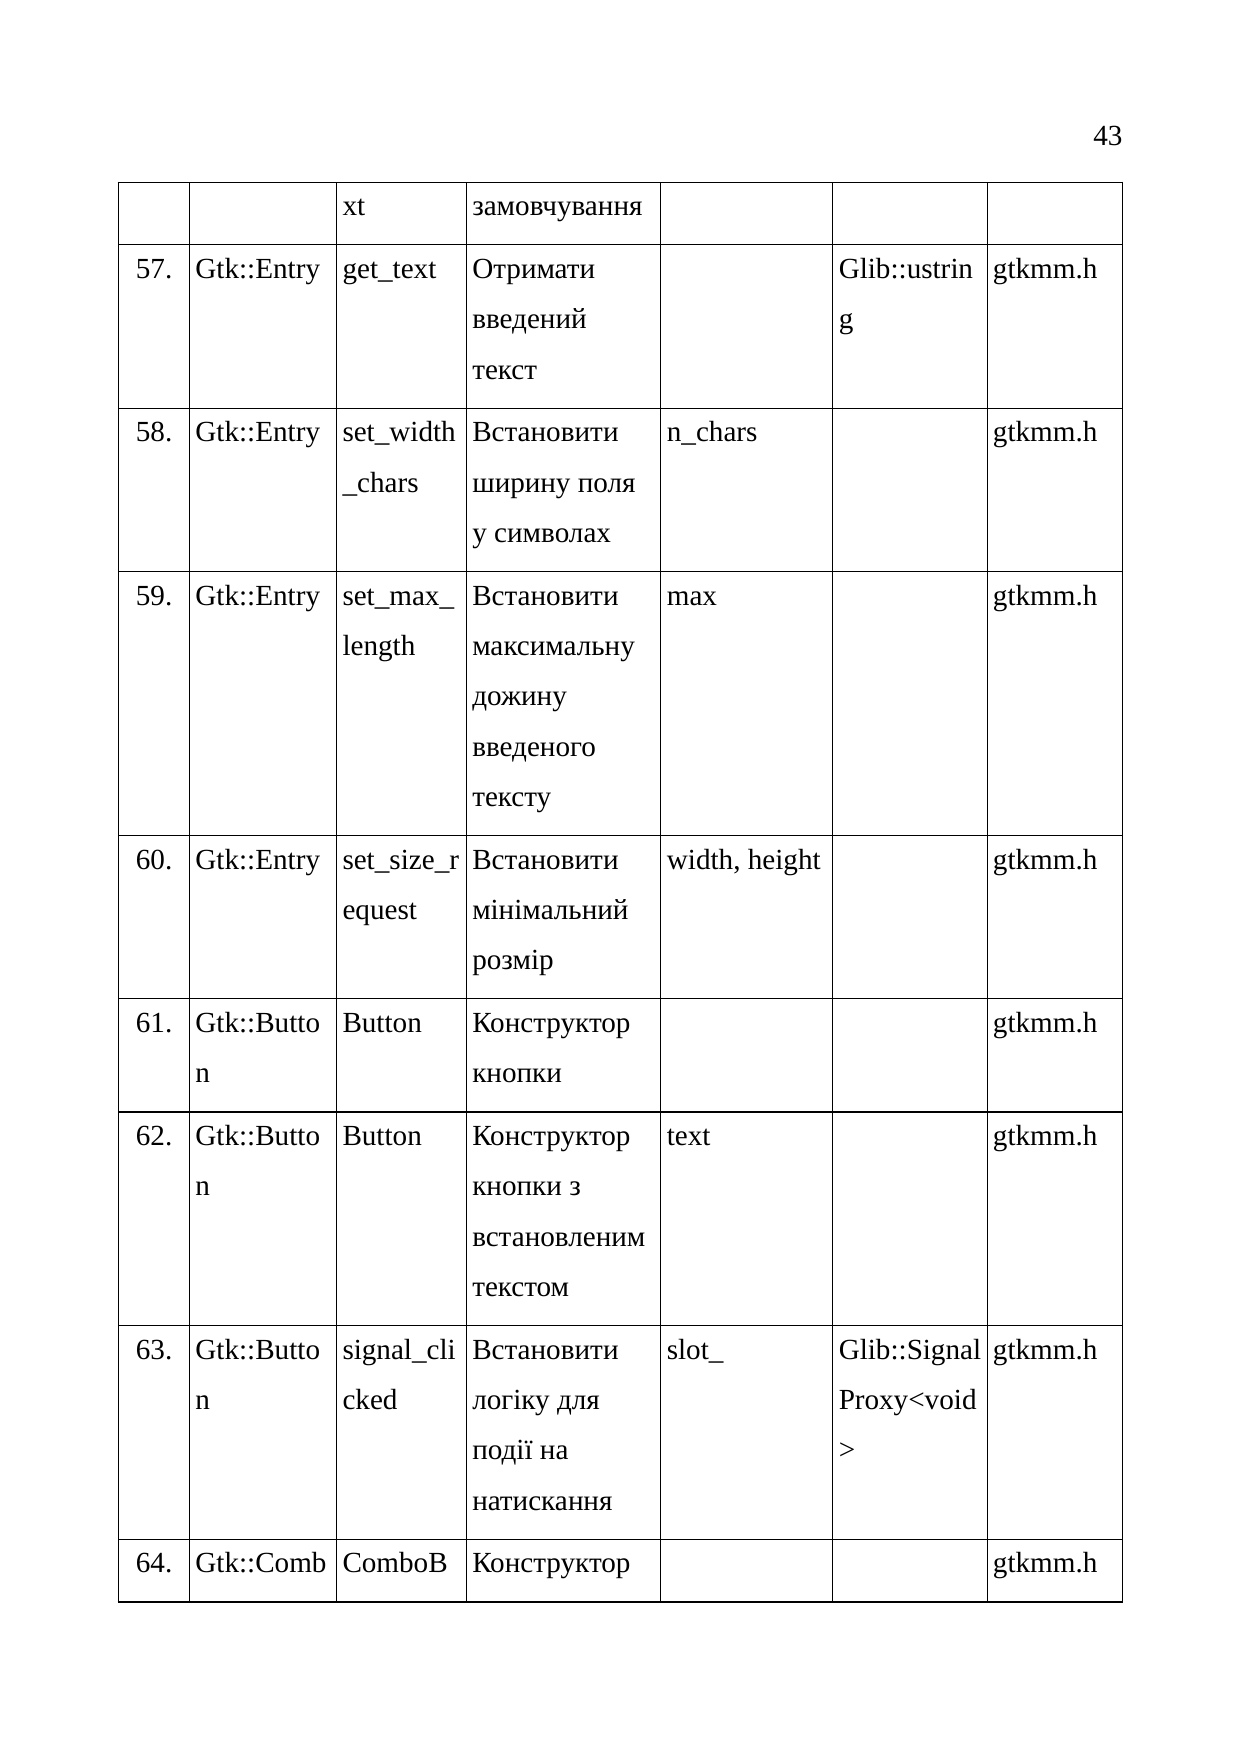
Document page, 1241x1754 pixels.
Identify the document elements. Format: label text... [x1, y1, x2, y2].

table_cell [988, 183, 1122, 244]
table_cell Gtk::Entry [190, 572, 336, 835]
table_cell Встановити ширину поля у символах [467, 409, 660, 571]
table_cell [661, 999, 832, 1111]
table_cell Конструктор кнопки [467, 999, 660, 1111]
table_cell 63. [119, 1326, 189, 1539]
table_cell Встановити мінімальний розмір [467, 836, 660, 998]
table_cell Gtk::Entry [190, 836, 336, 998]
table_cell [833, 183, 987, 244]
table_cell Конструктор кнопки з встановленим текстом [467, 1113, 660, 1325]
table_cell Gtk::Comb [190, 1540, 336, 1601]
table_cell Встановити логіку для події на натискання [467, 1326, 660, 1539]
table_cell [661, 183, 832, 244]
table_cell 58. [119, 409, 189, 571]
table_cell set_max_length [337, 572, 466, 835]
table_cell gtkmm.h [988, 1326, 1122, 1539]
table_cell slot_ [661, 1326, 832, 1539]
table_cell [833, 1113, 987, 1325]
table_cell Gtk::Entry [190, 409, 336, 571]
table_cell gtkmm.h [988, 1540, 1122, 1601]
table_cell Отримати введений текст [467, 245, 660, 408]
table_cell 60. [119, 836, 189, 998]
table_cell [833, 1540, 987, 1601]
table_cell n_chars [661, 409, 832, 571]
table_cell gtkmm.h [988, 572, 1122, 835]
table_cell [833, 836, 987, 998]
table_cell gtkmm.h [988, 1113, 1122, 1325]
table_cell Glib::SignalProxy<void> [833, 1326, 987, 1539]
table_cell [190, 183, 336, 244]
table_cell [661, 1540, 832, 1601]
table_cell gtkmm.h [988, 999, 1122, 1111]
table_cell Gtk::Button [190, 1326, 336, 1539]
table_cell 62. [119, 1113, 189, 1325]
table_cell [661, 245, 832, 408]
table_cell [833, 999, 987, 1111]
table_cell max [661, 572, 832, 835]
table_cell замовчування [467, 183, 660, 244]
table_cell Button [337, 999, 466, 1111]
table_cell gtkmm.h [988, 409, 1122, 571]
table_cell 59. [119, 572, 189, 835]
table_cell set_width_chars [337, 409, 466, 571]
table_cell ComboB [337, 1540, 466, 1601]
table_cell get_text [337, 245, 466, 408]
table_cell gtkmm.h [988, 836, 1122, 998]
table_cell Button [337, 1113, 466, 1325]
table_cell xt [337, 183, 466, 244]
table_cell 64. [119, 1540, 189, 1601]
table_cell Встановити максимальну дожину введеного тексту [467, 572, 660, 835]
table_cell [833, 572, 987, 835]
table_cell Gtk::Button [190, 999, 336, 1111]
table_cell [833, 409, 987, 571]
table_cell set_size_request [337, 836, 466, 998]
table_cell 61. [119, 999, 189, 1111]
table_cell Gtk::Entry [190, 245, 336, 408]
table_cell Gtk::Button [190, 1113, 336, 1325]
table_cell 57. [119, 245, 189, 408]
table_cell width, height [661, 836, 832, 998]
table_cell gtkmm.h [988, 245, 1122, 408]
table_cell Конструктор [467, 1540, 660, 1601]
table_cell [119, 183, 189, 244]
table_cell text [661, 1113, 832, 1325]
table_cell signal_clicked [337, 1326, 466, 1539]
table_cell Glib::ustring [833, 245, 987, 408]
